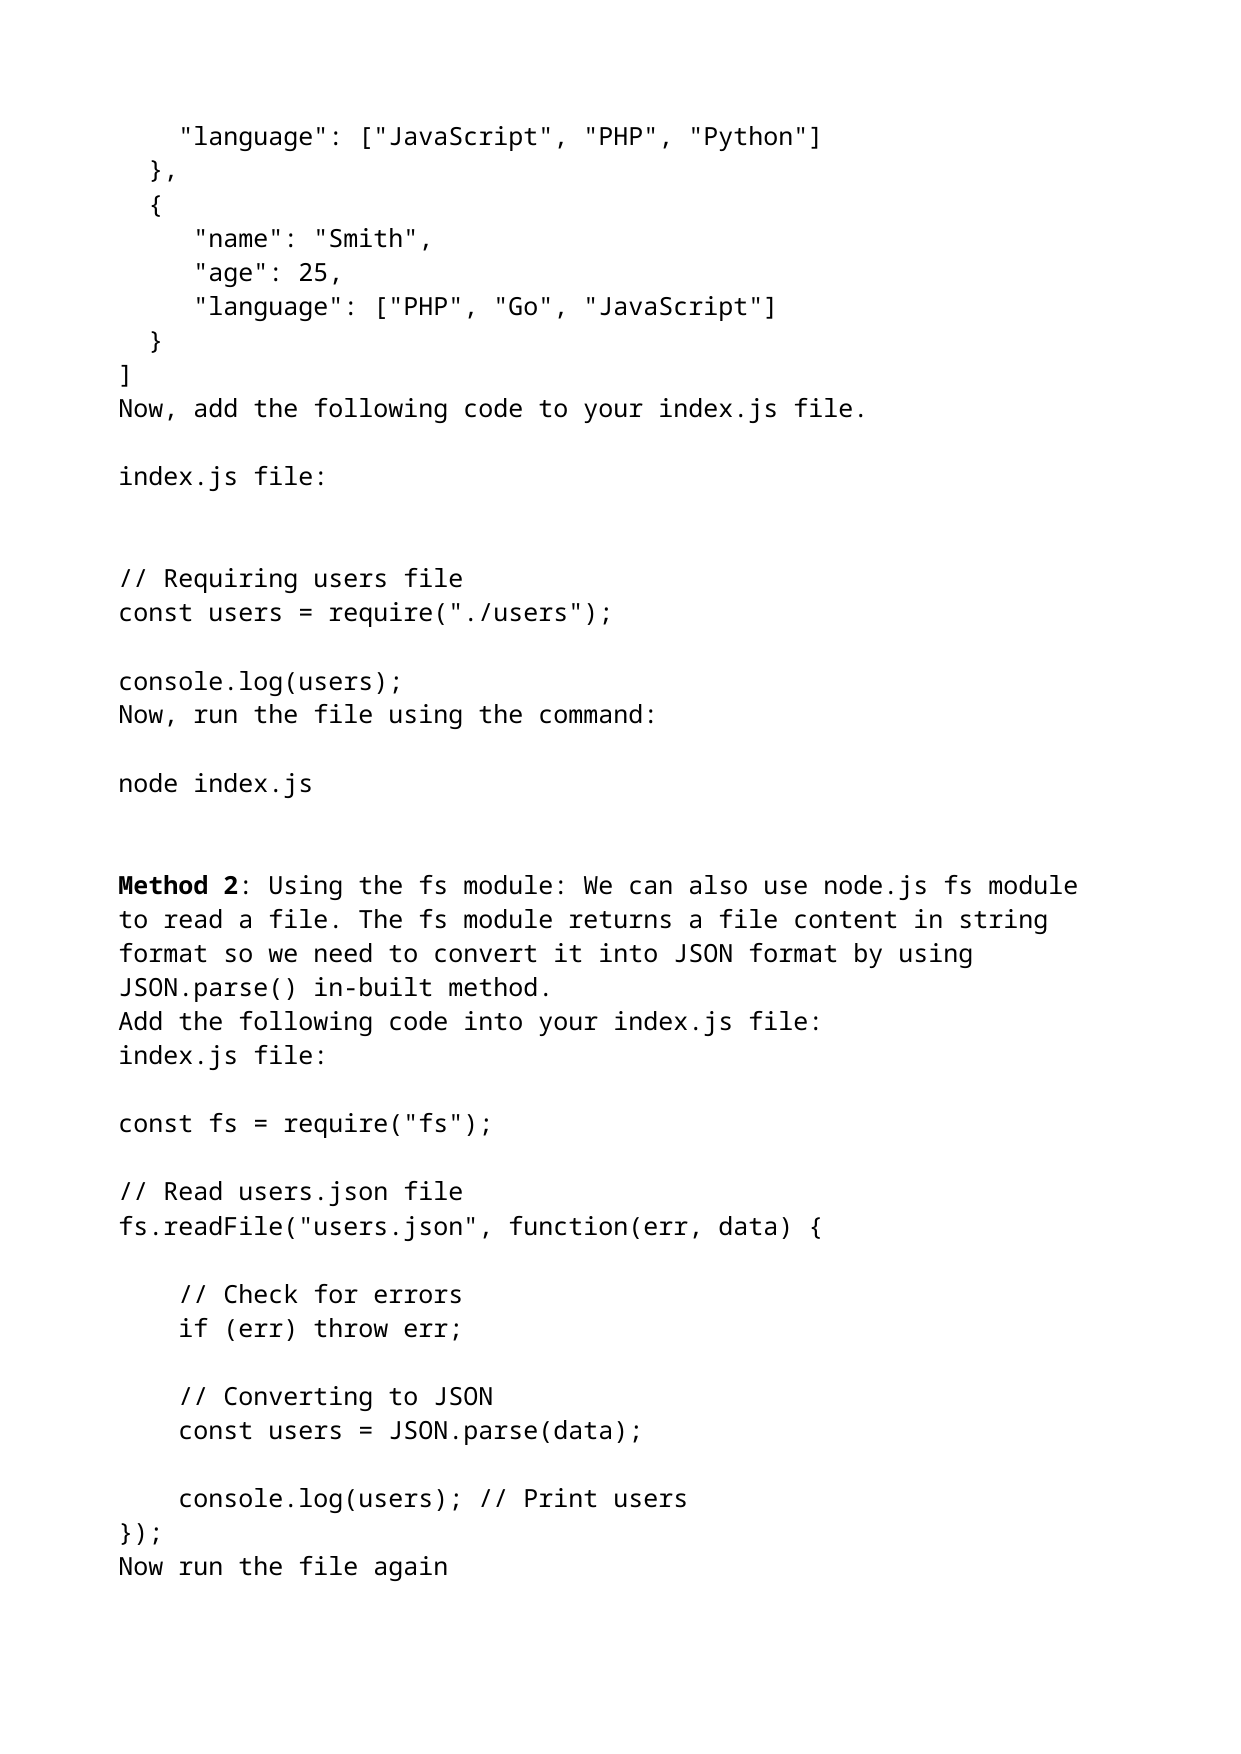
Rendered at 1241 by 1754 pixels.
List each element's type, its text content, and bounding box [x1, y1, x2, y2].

text node index.js [118, 765, 1122, 799]
text ] [118, 357, 1122, 391]
text // Converting to JSON [118, 1378, 1122, 1412]
text console.log(users); [118, 663, 1122, 697]
text const users = require("./users"); [118, 595, 1122, 629]
text } [118, 322, 1122, 357]
text "age": 25, [118, 254, 1122, 288]
text "language": ["PHP", "Go", "JavaScript"] [118, 288, 1122, 322]
text fs.readFile("users.json", function(err, data) { [118, 1208, 1122, 1242]
text Now, add the following code to your index.js file. [118, 391, 1122, 425]
text Now run the file again [118, 1549, 1122, 1583]
text index.js file: [118, 1038, 1122, 1072]
text const fs = require("fs"); [118, 1106, 1122, 1140]
text if (err) throw err; [118, 1310, 1122, 1344]
text "language": ["JavaScript", "PHP", "Python"] [118, 118, 1122, 152]
text index.js file: [118, 459, 1122, 493]
text "name": "Smith", [118, 220, 1122, 254]
text console.log(users); // Print users [118, 1481, 1122, 1515]
text Add the following code into your index.js file: [118, 1004, 1122, 1038]
text }); [118, 1515, 1122, 1549]
text }, [118, 152, 1122, 186]
text // Check for errors [118, 1276, 1122, 1310]
text { [118, 186, 1122, 220]
text const users = JSON.parse(data); [118, 1412, 1122, 1447]
text // Requiring users file [118, 561, 1122, 595]
text Now, run the file using the command: [118, 697, 1122, 731]
text // Read users.json file [118, 1174, 1122, 1208]
text Method 2: Using the fs module: We can also use node.js fs module to read a file. The fs module returns a file content in string format so we need to convert it into JSON format by using JSON.parse() in-built method. [118, 867, 1122, 1004]
